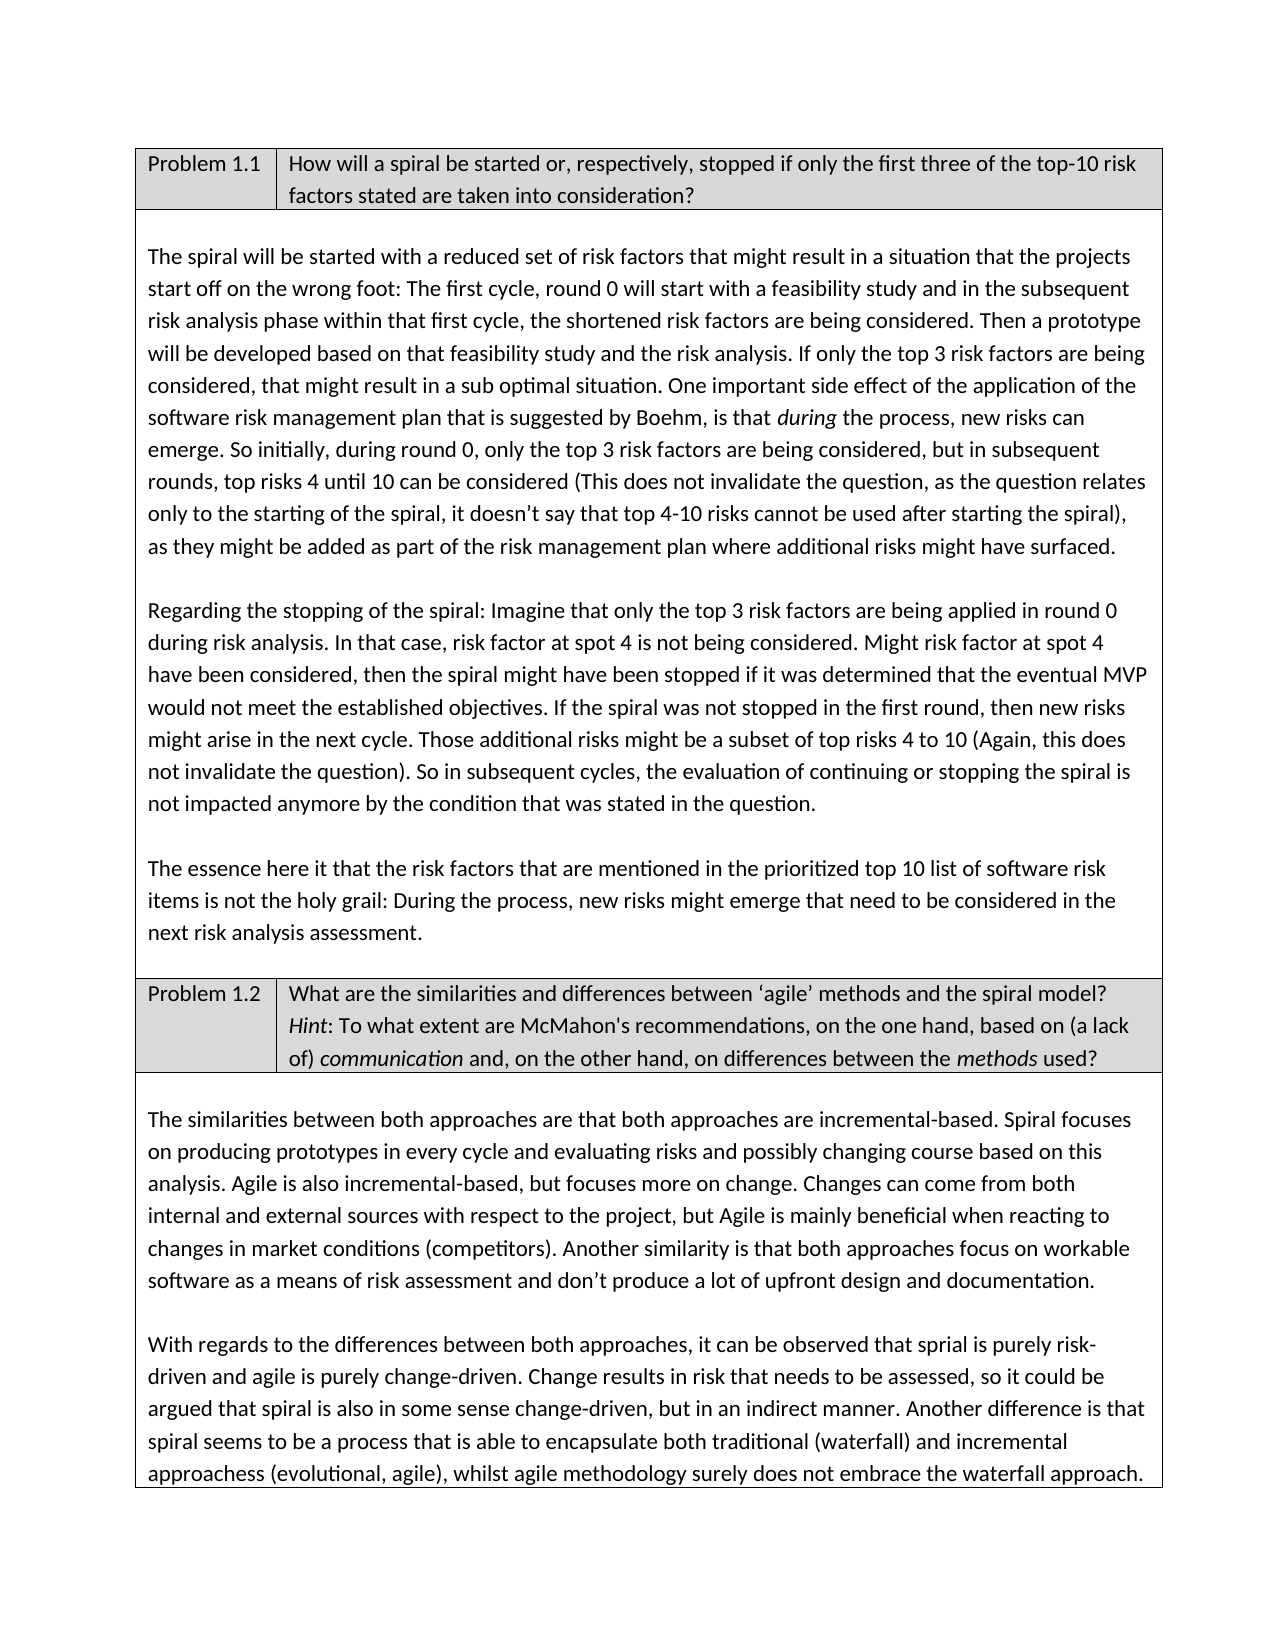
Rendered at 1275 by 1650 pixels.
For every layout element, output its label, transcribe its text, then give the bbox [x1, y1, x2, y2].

table_cell Problem 1.2 [136, 979, 276, 1072]
table_cell What are the similarities and differences between ‘agile’ methods and the spiral model? Hint: To what extent are McMahon's recommendations, on the one hand, based on (a lack of) communication and, on the other hand, on differences between the methods used? [277, 979, 1162, 1072]
table_cell The similarities between both approaches are that both approaches are incremental-based. Spiral focuses on producing prototypes in every cycle and evaluating risks and possibly changing course based on this analysis. Agile is also incremental-based, but focuses more on change. Changes can come from both internal and external sources with respect to the project, but Agile is mainly beneficial when reacting to changes in market conditions (competitors). Another similarity is that both approaches focus on workable software as a means of risk assessment and don’t produce a lot of upfront design and documentation. With regards to the differences between both approaches, it can be observed that sprial is purely risk-driven and agile is purely change-driven. Change results in risk that needs to be assessed, so it could be argued that spiral is also in some sense change-driven, but in an indirect manner. Another difference is that spiral seems to be a process that is able to encapsulate both traditional (waterfall) and incremental approachess (evolutional, agile), whilst agile methodology surely does not embrace the waterfall approach. [136, 1073, 1162, 1487]
table_header How will a spiral be started or, respectively, stopped if only the first three of the top-10 risk factors stated are taken into consideration? [277, 149, 1162, 209]
table_cell The spiral will be started with a reduced set of risk factors that might result in a situation that the projects start off on the wrong foot: The first cycle, round 0 will start with a feasibility study and in the subsequent risk analysis phase within that first cycle, the shortened risk factors are being considered. Then a prototype will be developed based on that feasibility study and the risk analysis. If only the top 3 risk factors are being considered, that might result in a sub optimal situation. One important side effect of the application of the software risk management plan that is suggested by Boehm, is that during the process, new risks can emerge. So initially, during round 0, only the top 3 risk factors are being considered, but in subsequent rounds, top risks 4 until 10 can be considered (This does not invalidate the question, as the question relates only to the starting of the spiral, it doesn’t say that top 4-10 risks cannot be used after starting the spiral), as they might be added as part of the risk management plan where additional risks might have surfaced. Regarding the stopping of the spiral: Imagine that only the top 3 risk factors are being applied in round 0 during risk analysis. In that case, risk factor at spot 4 is not being considered. Might risk factor at spot 4 have been considered, then the spiral might have been stopped if it was determined that the eventual MVP would not meet the established objectives. If the spiral was not stopped in the first round, then new risks might arise in the next cycle. Those additional risks might be a subset of top risks 4 to 10 (Again, this does not invalidate the question). So in subsequent cycles, the evaluation of continuing or stopping the spiral is not impacted anymore by the condition that was stated in the question. The essence here it that the risk factors that are mentioned in the prioritized top 10 list of software risk items is not the holy grail: During the process, new risks might emerge that need to be considered in the next risk analysis assessment. [136, 210, 1162, 978]
table_header Problem 1.1 [136, 149, 276, 209]
